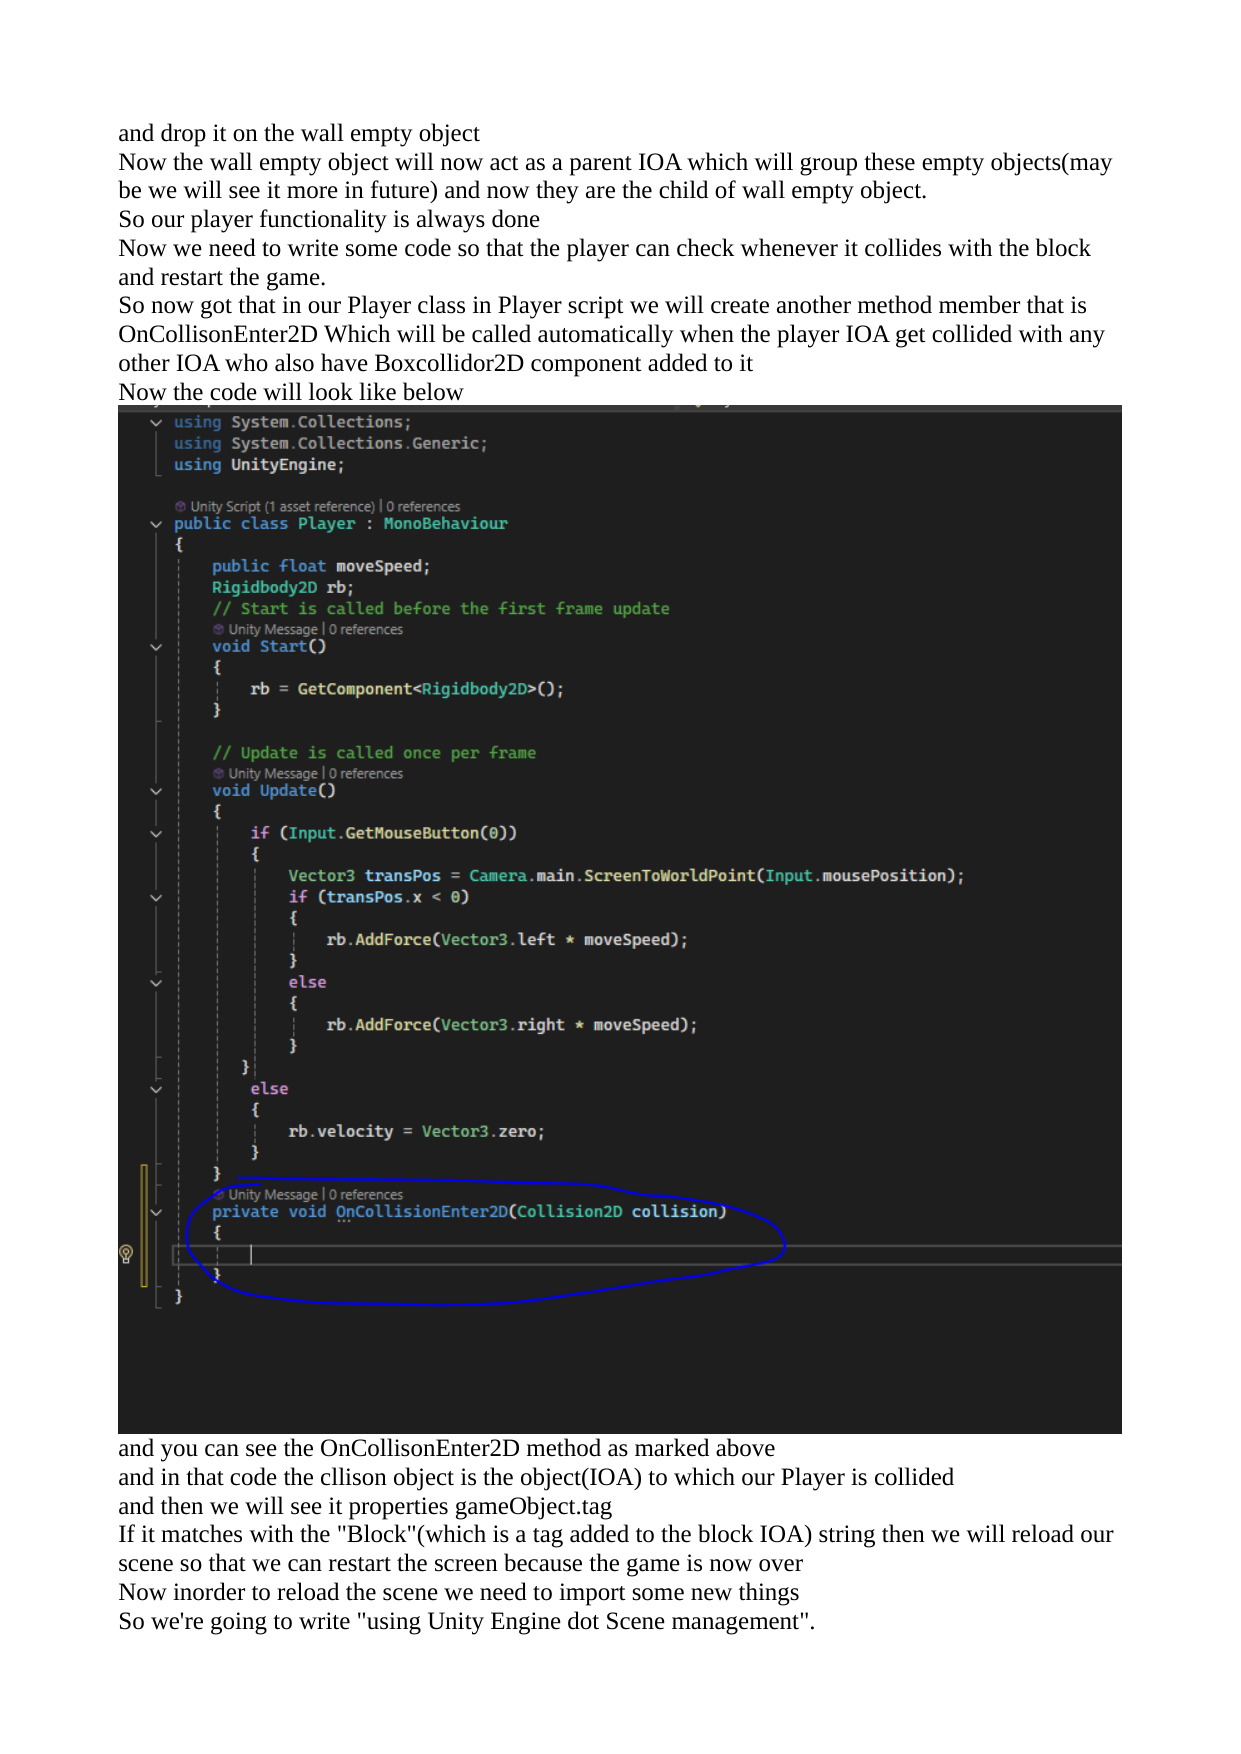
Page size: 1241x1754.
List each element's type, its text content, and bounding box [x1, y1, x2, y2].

text Now inorder to reload the scene we need to import some new things [118, 1577, 1122, 1606]
text and drop it on the wall empty object [118, 118, 1122, 147]
text Now the code will look like below [118, 377, 1122, 405]
text So our player functionality is always done [118, 204, 1122, 233]
text So now got that in our Player class in Player script we will create another method member that is OnCollisonEnter2D Which will be called automatically when the player IOA get collided with any other IOA who also have Boxcollidor2D component added to it [118, 291, 1122, 377]
text If it matches with the "Block"(which is a tag added to the block IOA) string then we will reload our scene so that we can restart the screen because the game is now over [118, 1519, 1122, 1577]
text Now the wall empty object will now act as a parent IOA which will group these empty objects(may be we will see it more in future) and now they are the child of wall empty object. [118, 147, 1122, 204]
text and in that code the cllison object is the object(IOA) to which our Player is collided [118, 1462, 1122, 1491]
picture [118, 405, 1122, 1434]
text and then we will see it properties gameObject.tag [118, 1491, 1122, 1519]
text Now we need to write some code so that the player can check whenever it collides with the block and restart the game. [118, 233, 1122, 291]
text So we're going to write "using Unity Engine dot Scene management". [118, 1606, 1122, 1634]
text and you can see the OnCollisonEnter2D method as marked above [118, 1434, 1122, 1462]
